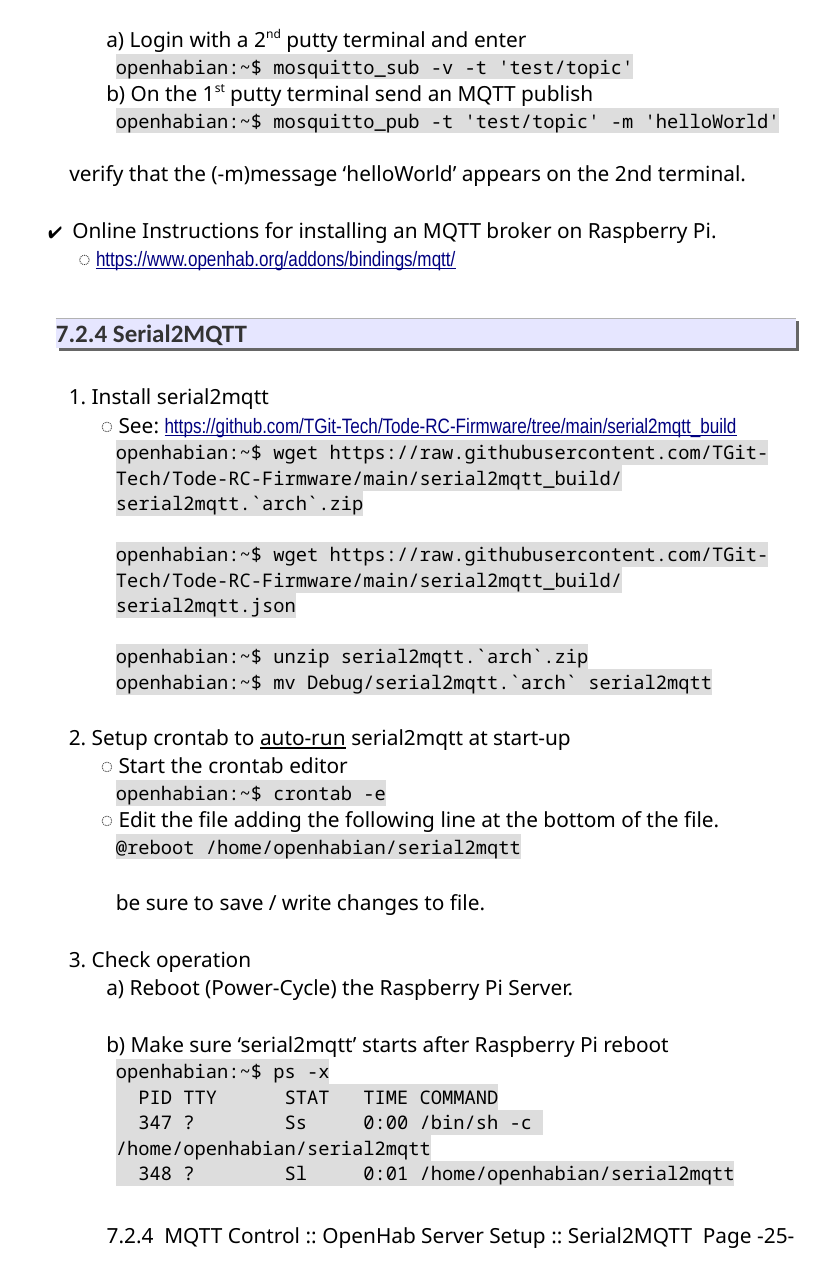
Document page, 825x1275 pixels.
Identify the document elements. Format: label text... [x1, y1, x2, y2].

list Check operation [63, 945, 799, 973]
list Login with a 2nd putty terminal and enter [101, 26, 799, 54]
text 348 ? Sl 0:01 /home/openhabian/serial2mqtt [734, 1161, 799, 1186]
text verify that the (-m)message ‘helloWorld’ appears on the 2nd terminal. [69, 159, 799, 187]
list Setup crontab to auto-run serial2mqtt at start-up [63, 723, 799, 752]
list Make sure ‘serial2mqtt’ starts after Raspberry Pi reboot [101, 1030, 799, 1059]
list On the 1st putty terminal send an MQTT publish [101, 79, 799, 108]
text openhabian:~$ mosquitto_sub -v -t 'test/topic' [633, 54, 799, 79]
list See: https://github.com/TGit-Tech/Tode-RC-Firmware/tree/main/serial2mqtt_build [101, 411, 799, 439]
list Edit the file adding the following line at the bottom of the file. [101, 806, 799, 834]
text 347 ? Ss 0:00 /bin/sh -c /home/openhabian/serial2mqtt [431, 1110, 799, 1161]
text openhabian:~$ unzip serial2mqtt.`arch`.zip [588, 644, 799, 669]
text @reboot /home/openhabian/serial2mqtt [521, 834, 799, 859]
list Start the crontab editor [101, 752, 799, 780]
text openhabian:~$ wget https://raw.githubusercontent.com/TGit-Tech/Tode-RC-Firmware/main/serial2mqtt_build/serial2mqtt.`arch`.zip [116, 439, 799, 516]
text be sure to save / write changes to file. [116, 888, 799, 916]
list Reboot (Power-Cycle) the Raspberry Pi Server. [101, 973, 799, 1002]
text openhabian:~$ wget https://raw.githubusercontent.com/TGit-Tech/Tode-RC-Firmware/main/serial2mqtt_build/serial2mqtt.json [296, 542, 799, 618]
list https://www.openhab.org/addons/bindings/mqtt/ [78, 244, 799, 273]
text openhabian:~$ ps -x [329, 1059, 799, 1084]
text PID TTY STAT TIME COMMAND [498, 1084, 799, 1110]
list Online Instructions for installing an MQTT broker on Raspberry Pi. [48, 216, 799, 244]
text openhabian:~$ crontab -e [386, 780, 799, 806]
subtitle Serial2MQTT [56, 319, 796, 348]
text openhabian:~$ mv Debug/serial2mqtt.`arch` serial2mqtt [712, 669, 799, 695]
list Install serial2mqtt [63, 383, 799, 411]
